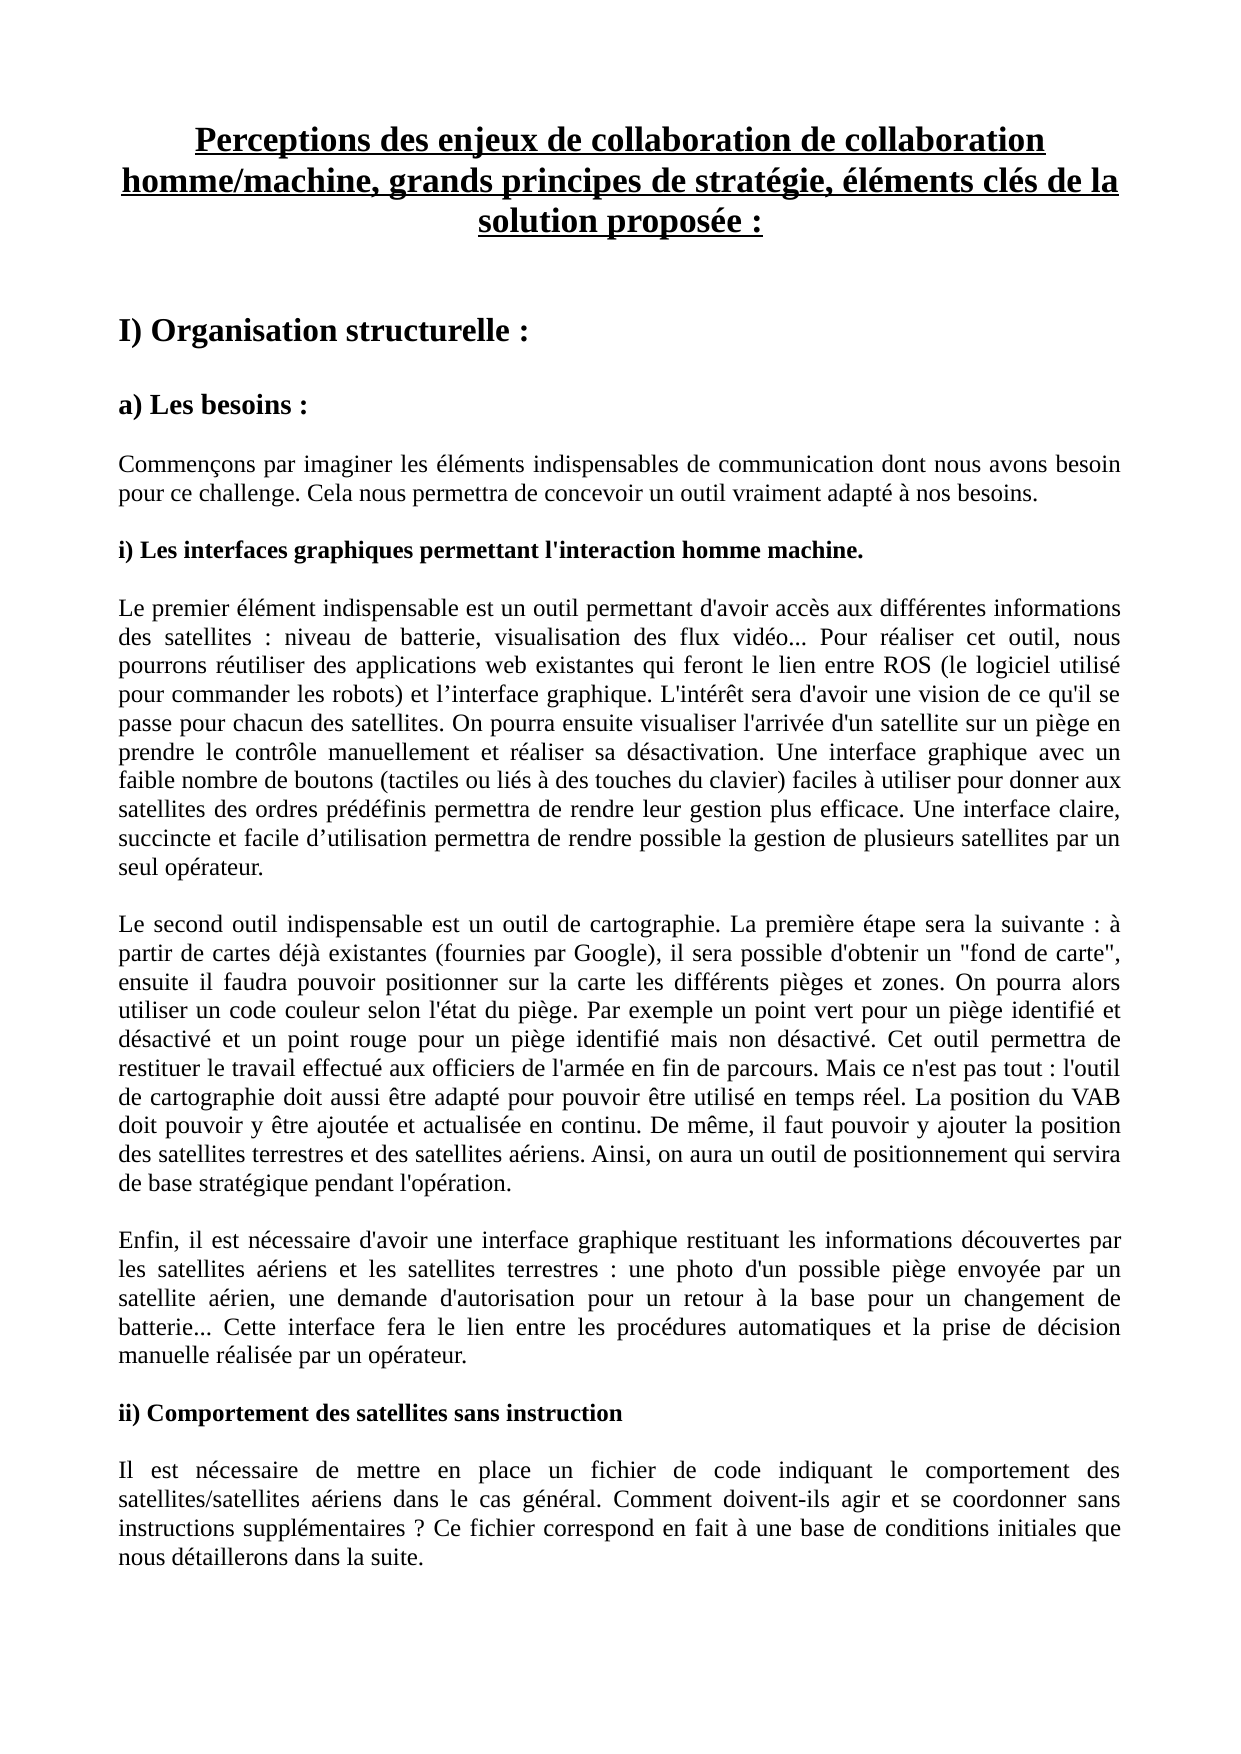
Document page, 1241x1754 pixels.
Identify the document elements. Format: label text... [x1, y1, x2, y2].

text Le second outil indispensable est un outil de cartographie. La première étape sera la suivante : à partir de cartes déjà existantes (fournies par Google), il sera possible d'obtenir un "fond de carte", ensuite il faudra pouvoir positionner sur la carte les différents pièges et zones. On pourra alors utiliser un code couleur selon l'état du piège. Par exemple un point vert pour un piège identifié et désactivé et un point rouge pour un piège identifié mais non désactivé. Cet outil permettra de restituer le travail effectué aux officiers de l'armée en fin de parcours. Mais ce n'est pas tout : l'outil de cartographie doit aussi être adapté pour pouvoir être utilisé en temps réel. La position du VAB doit pouvoir y être ajoutée et actualisée en continu. De même, il faut pouvoir y ajouter la position des satellites terrestres et des satellites aériens. Ainsi, on aura un outil de positionnement qui servira de base stratégique pendant l'opération. [118, 909, 1122, 1197]
text Il est nécessaire de mettre en place un fichier de code indiquant le comportement des satellites/satellites aériens dans le cas général. Comment doivent-ils agir et se coordonner sans instructions supplémentaires ? Ce fichier correspond en fait à une base de conditions initiales que nous détaillerons dans la suite. [118, 1455, 1122, 1570]
text Enfin, il est nécessaire d'avoir une interface graphique restituant les informations découvertes par les satellites aériens et les satellites terrestres : une photo d'un possible piège envoyée par un satellite aérien, une demande d'autorisation pour un retour à la base pour un changement de batterie... Cette interface fera le lien entre les procédures automatiques et la prise de décision manuelle réalisée par un opérateur. [118, 1225, 1122, 1369]
text Le premier élément indispensable est un outil permettant d'avoir accès aux différentes informations des satellites : niveau de batterie, visualisation des flux vidéo... Pour réaliser cet outil, nous pourrons réutiliser des applications web existantes qui feront le lien entre ROS (le logiciel utilisé pour commander les robots) et l’interface graphique. L'intérêt sera d'avoir une vision de ce qu'il se passe pour chacun des satellites. On pourra ensuite visualiser l'arrivée d'un satellite sur un piège en prendre le contrôle manuellement et réaliser sa désactivation. Une interface graphique avec un faible nombre de boutons (tactiles ou liés à des touches du clavier) faciles à utiliser pour donner aux satellites des ordres prédéfinis permettra de rendre leur gestion plus efficace. Une interface claire, succincte et facile d’utilisation permettra de rendre possible la gestion de plusieurs satellites par un seul opérateur. [118, 593, 1122, 880]
text i) Les interfaces graphiques permettant l'interaction homme machine. [118, 535, 1122, 564]
text ii) Comportement des satellites sans instruction [118, 1398, 1122, 1427]
text Perceptions des enjeux de collaboration de collaboration homme/machine, grands principes de stratégie, éléments clés de la solution proposée : [118, 118, 1122, 241]
text Commençons par imaginer les éléments indispensables de communication dont nous avons besoin pour ce challenge. Cela nous permettra de concevoir un outil vraiment adapté à nos besoins. [118, 449, 1122, 507]
text a) Les besoins : [118, 387, 1122, 420]
text I) Organisation structurelle : [118, 310, 1122, 348]
